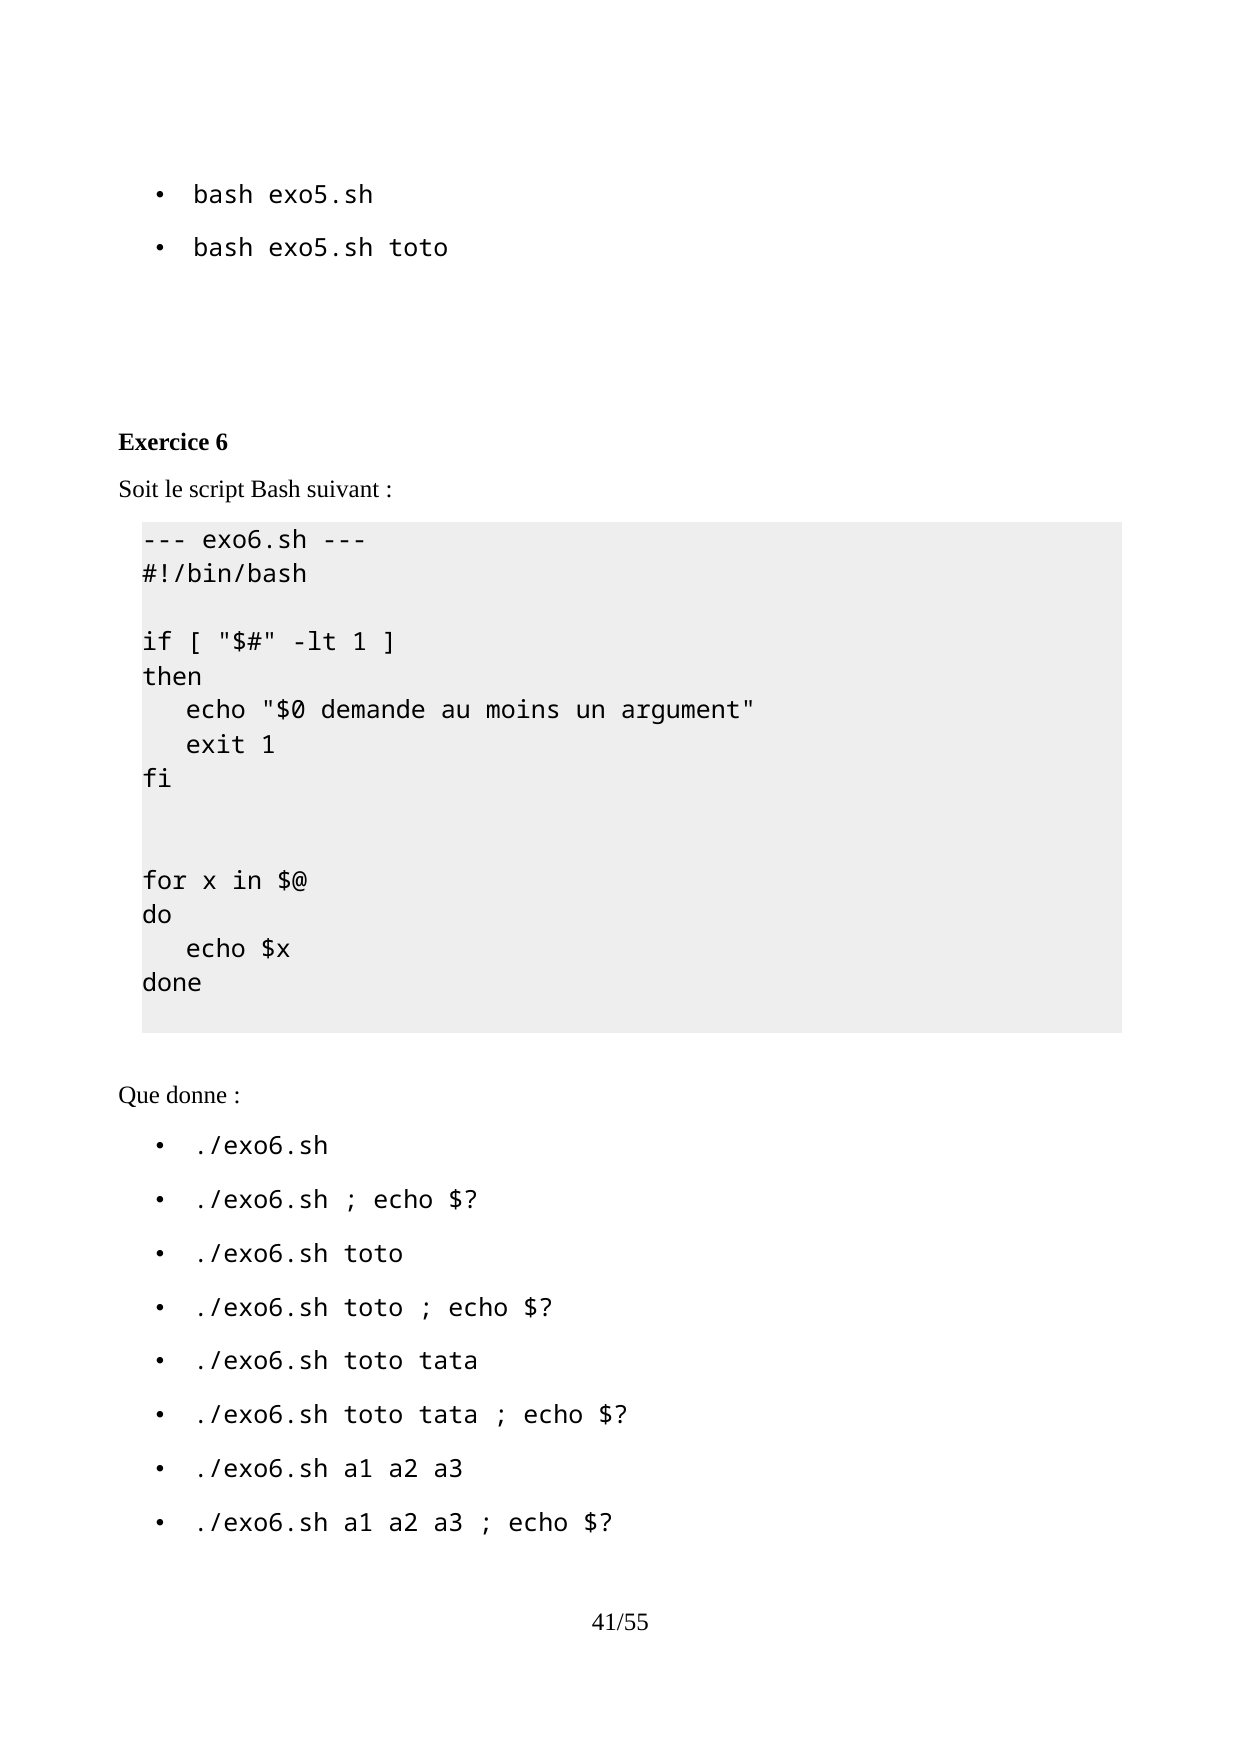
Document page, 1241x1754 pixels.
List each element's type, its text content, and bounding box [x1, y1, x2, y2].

text Que donne : [118, 1080, 1122, 1109]
list ./exo6.sh a1 a2 a3 ; echo $? [156, 1504, 1122, 1538]
list ./exo6.sh toto ; echo $? [156, 1289, 1122, 1323]
list ./exo6.sh toto tata ; echo $? [156, 1397, 1122, 1431]
list ./exo6.sh ; echo $? [156, 1182, 1122, 1216]
text --- exo6.sh --- [142, 522, 1122, 556]
text #!/bin/bash if [ "$#" -lt 1 ] then echo "$0 demande au moins un argument" exit 1 fi for x in $@ do echo $x done [142, 556, 1122, 1033]
list ./exo6.sh [156, 1128, 1122, 1162]
list bash exo5.sh [156, 176, 1122, 210]
list ./exo6.sh toto [156, 1236, 1122, 1269]
text Exercice 6 [118, 427, 1122, 455]
list ./exo6.sh toto tata [156, 1343, 1122, 1377]
text Soit le script Bash suivant : [118, 474, 1122, 503]
list ./exo6.sh a1 a2 a3 [156, 1451, 1122, 1484]
list bash exo5.sh toto [156, 230, 1122, 264]
